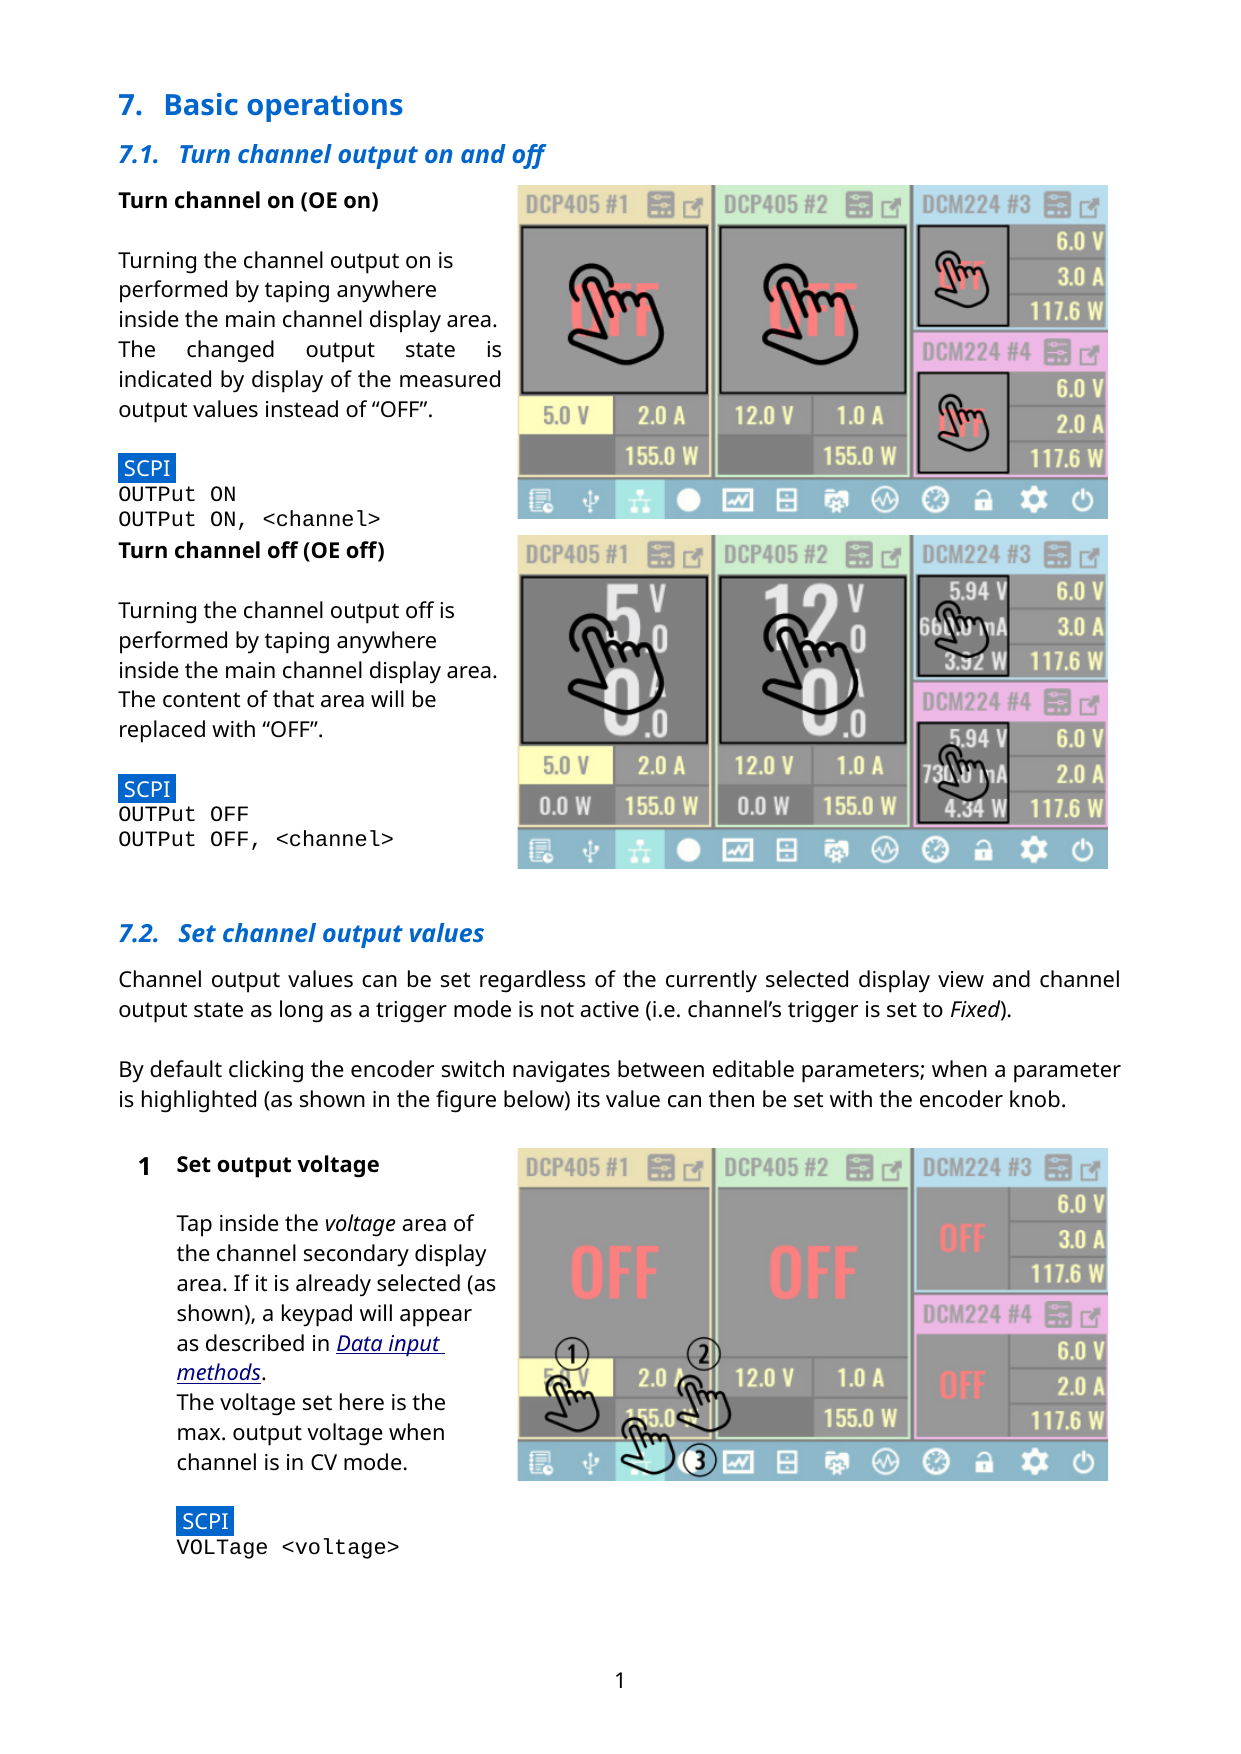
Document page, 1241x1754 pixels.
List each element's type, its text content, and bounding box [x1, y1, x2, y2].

table_header [503, 1143, 1123, 1567]
picture [517, 1148, 1109, 1481]
text By default clicking the encoder switch navigates between editable parameters; when a parameter is highlighted (as shown in the figure below) its value can then be set with the encoder knob. [118, 1054, 1122, 1113]
text Channel output values can be set regardless of the currently selected display view and channel output state as long as a trigger mode is not active (i.e. channel’s trigger is set to Fixed). [118, 964, 1122, 1024]
table_cell Turn channel off (OE off) Turning the channel output off is performed by taping anywhere inside the main channel display area. The content of that area will be replaced with “OFF”. SCPI OUTPut OFF OUTPut OFF, <channel> [118, 535, 502, 886]
table_header [503, 185, 1123, 535]
subtitle Turn channel output on and off [118, 136, 1122, 170]
subtitle Basic operations [118, 84, 1122, 124]
table_header Set output voltage Tap inside the voltage area of the channel secondary display area. If it is already selected (as shown), a keypad will appear as described in Data input methods. The voltage set here is the max. output voltage when channel is in CV mode. SCPI VOLTage <voltage> [171, 1143, 503, 1567]
picture [517, 185, 1108, 519]
subtitle Set channel output values [118, 916, 1122, 949]
table_header 1 [118, 1143, 171, 1567]
picture [517, 535, 1108, 869]
table_cell [503, 535, 1123, 886]
table_header Turn channel on (OE on) Turning the channel output on is performed by taping anywhere inside the main channel display area. The changed output state is indicated by display of the measured output values instead of “OFF”. SCPI OUTPut ON OUTPut ON, <channel> [118, 185, 502, 535]
